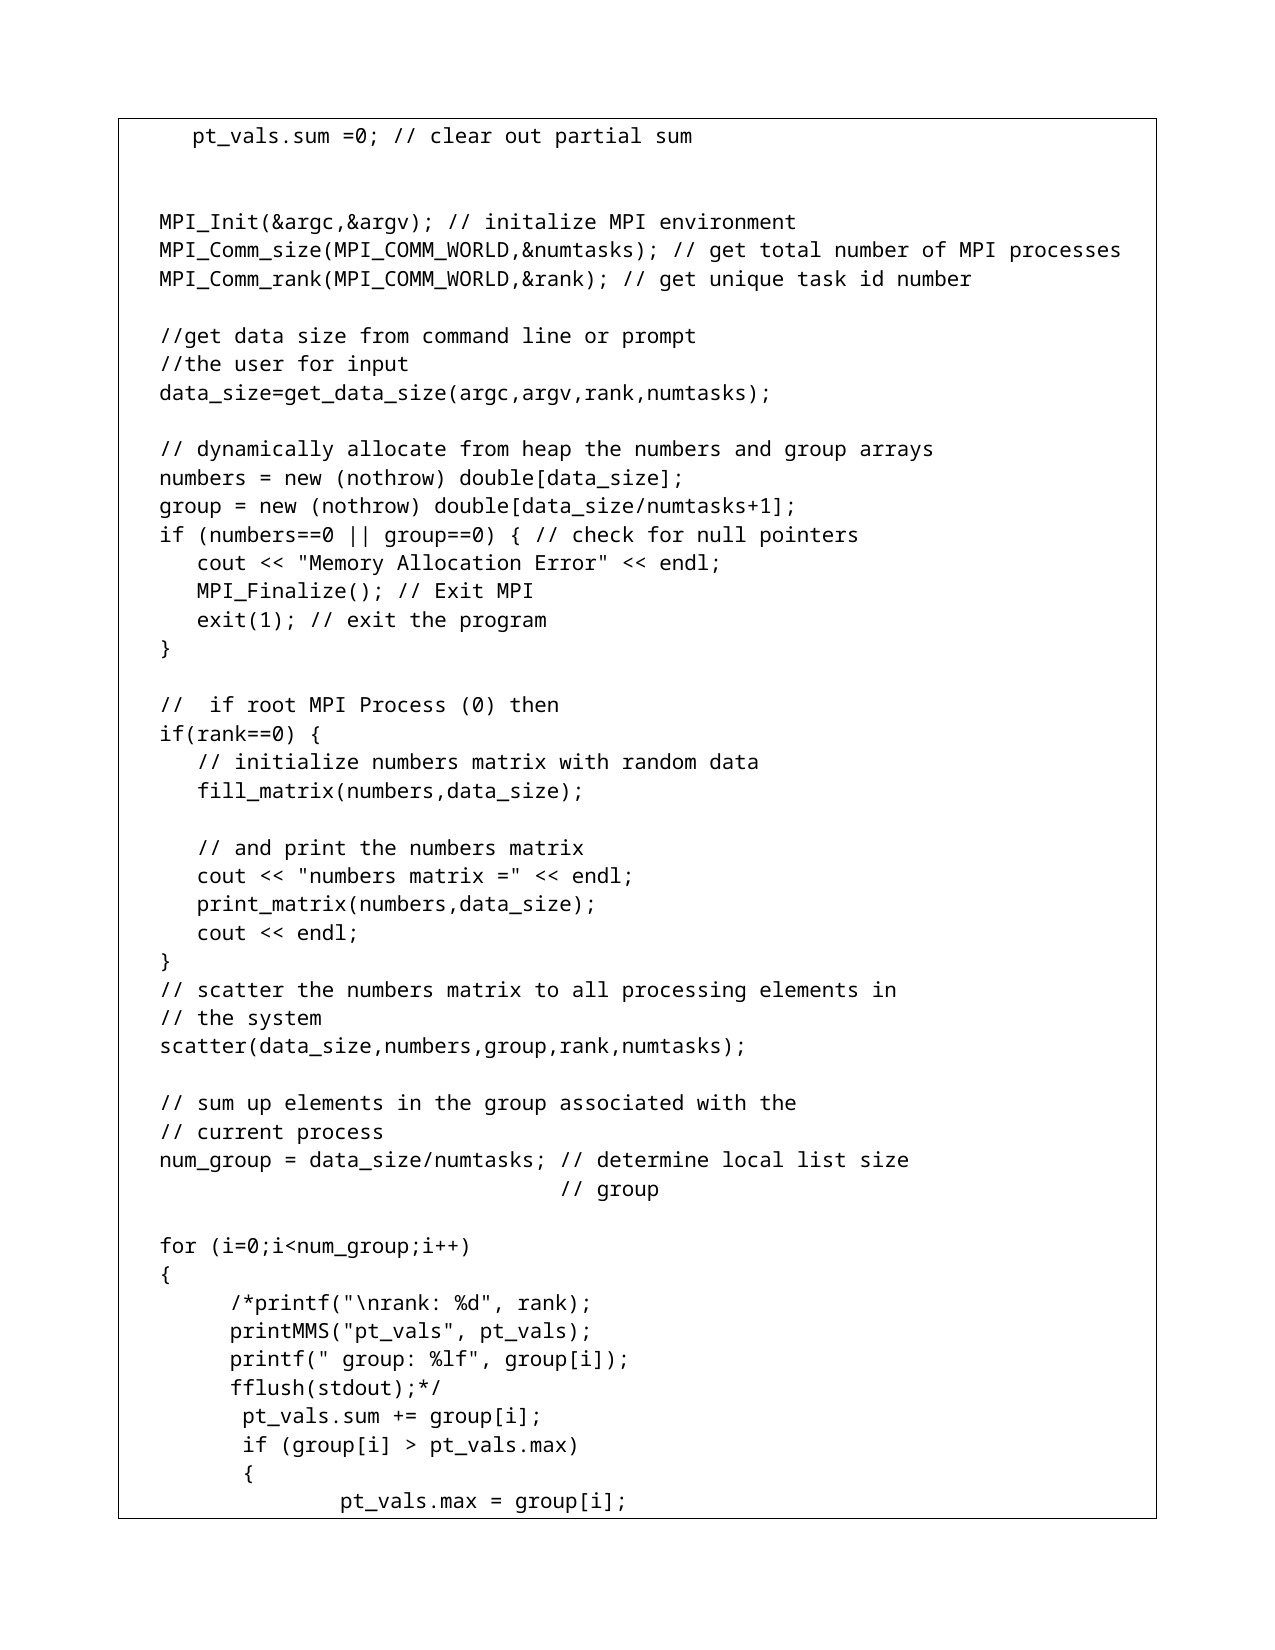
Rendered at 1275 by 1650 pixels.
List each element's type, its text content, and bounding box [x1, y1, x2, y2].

text { [119, 1455, 1156, 1483]
text data_size=get_data_size(argc,argv,rank,numtasks); [119, 374, 1156, 406]
text MPI_Finalize(); // Exit MPI [119, 573, 1156, 602]
text if(rank==0) { [119, 715, 1156, 744]
text fflush(stdout);*/ [119, 1369, 1156, 1398]
text // initialize numbers matrix with random data [119, 744, 1156, 772]
text scatter(data_size,numbers,group,rank,numtasks); [119, 1028, 1156, 1060]
text cout << "Memory Allocation Error" << endl; [119, 545, 1156, 573]
text MPI_Comm_size(MPI_COMM_WORLD,&numtasks); // get total number of MPI processes [119, 232, 1156, 260]
text // dynamically allocate from heap the numbers and group arrays [119, 431, 1156, 459]
text num_group = data_size/numtasks; // determine local list size [119, 1142, 1156, 1170]
text // sum up elements in the group associated with the [119, 1085, 1156, 1113]
text // if root MPI Process (0) then [119, 687, 1156, 715]
text printf(" group: %lf", group[i]); [119, 1341, 1156, 1369]
text print_matrix(numbers,data_size); [119, 886, 1156, 914]
text /*printf("\nrank: %d", rank); [119, 1284, 1156, 1312]
text printMMS("pt_vals", pt_vals); [119, 1312, 1156, 1341]
text MPI_Init(&argc,&argv); // initalize MPI environment [119, 203, 1156, 232]
text fill_matrix(numbers,data_size); [119, 772, 1156, 804]
text pt_vals.max = group[i]; [119, 1483, 1156, 1518]
text // the system [119, 1000, 1156, 1028]
text pt_vals.sum =0; // clear out partial sum [119, 119, 1156, 150]
text if (numbers==0 || group==0) { // check for null pointers [119, 516, 1156, 545]
text // group [119, 1170, 1156, 1202]
text for (i=0;i<num_group;i++) [119, 1227, 1156, 1256]
text //the user for input [119, 346, 1156, 374]
text cout << "numbers matrix =" << endl; [119, 857, 1156, 886]
text cout << endl; [119, 914, 1156, 943]
text exit(1); // exit the program [119, 602, 1156, 630]
text } [119, 630, 1156, 662]
text //get data size from command line or prompt [119, 317, 1156, 346]
text } [119, 943, 1156, 971]
text group = new (nothrow) double[data_size/numtasks+1]; [119, 488, 1156, 516]
text if (group[i] > pt_vals.max) [119, 1426, 1156, 1455]
text // and print the numbers matrix [119, 829, 1156, 857]
text pt_vals.sum += group[i]; [119, 1398, 1156, 1426]
text // current process [119, 1113, 1156, 1142]
text MPI_Comm_rank(MPI_COMM_WORLD,&rank); // get unique task id number [119, 260, 1156, 292]
text // scatter the numbers matrix to all processing elements in [119, 971, 1156, 1000]
text numbers = new (nothrow) double[data_size]; [119, 459, 1156, 488]
text { [119, 1256, 1156, 1284]
